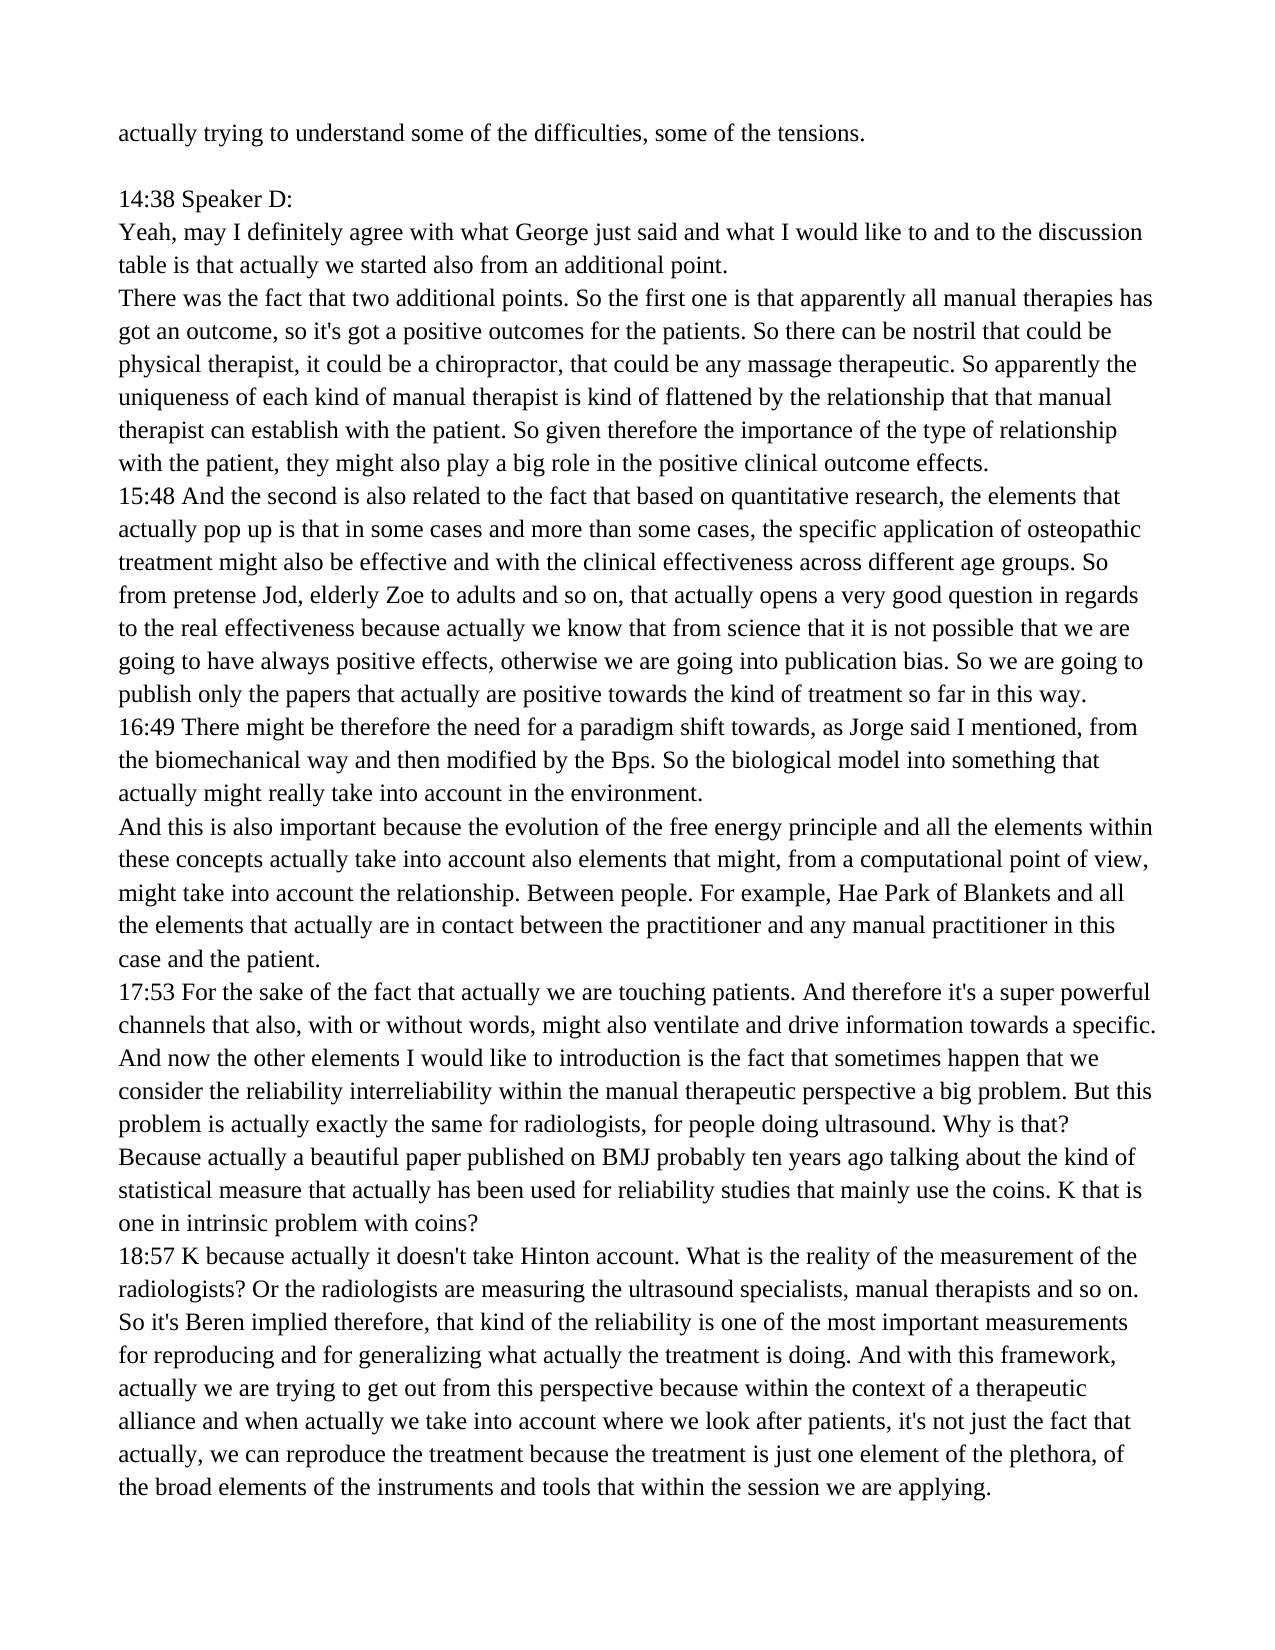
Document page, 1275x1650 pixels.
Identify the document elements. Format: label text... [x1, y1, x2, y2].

text actually trying to understand some of the difficulties, some of the tensions. [118, 118, 1157, 147]
text Yeah, may I definitely agree with what George just said and what I would like to and to the discussion table is that actually we started also from an additional point. [118, 217, 1157, 279]
text And this is also important because the evolution of the free energy principle and all the elements within these concepts actually take into account also elements that might, from a computational point of view, might take into account the relationship. Between people. For example, Hae Park of Blankets and all the elements that actually are in contact between the practitioner and any manual practitioner in this case and the patient. [118, 812, 1157, 972]
text 15:48 And the second is also related to the fact that based on quantitative research, the elements that actually pop up is that in some cases and more than some cases, the specific application of osteopathic treatment might also be effective and with the clinical effectiveness across different age groups. So from pretense Jod, elderly Zoe to adults and so on, that actually opens a very good question in regards to the real effectiveness because actually we know that from science that it is not possible that we are going to have always positive effects, otherwise we are going into publication bias. So we are going to publish only the papers that actually are positive towards the kind of treatment so far in this way. [118, 481, 1157, 708]
text There was the fact that two additional points. So the first one is that apparently all manual therapies has got an outcome, so it's got a positive outcomes for the patients. So there can be nostril that could be physical therapist, it could be a chiropractor, that could be any massage therapeutic. So apparently the uniqueness of each kind of manual therapist is kind of flattened by the relationship that that manual therapist can establish with the patient. So given therefore the importance of the type of relationship with the patient, they might also play a big role in the positive clinical outcome effects. [118, 283, 1157, 477]
text 17:53 For the sake of the fact that actually we are touching patients. And therefore it's a super powerful channels that also, with or without words, might also ventilate and drive information towards a specific. [118, 977, 1157, 1038]
text 14:38 Speaker D: [118, 184, 1157, 213]
text 16:49 There might be therefore the need for a paradigm shift towards, as Jorge said I mentioned, from the biomechanical way and then modified by the Bps. So the biological model into something that actually might really take into account in the environment. [118, 712, 1157, 807]
text And now the other elements I would like to introduction is the fact that sometimes happen that we consider the reliability interreliability within the manual therapeutic perspective a big problem. But this problem is actually exactly the same for radiologists, for people doing ultrasound. Why is that? Because actually a beautiful paper published on BMJ probably ten years ago talking about the kind of statistical measure that actually has been used for reliability studies that mainly use the coins. K that is one in intrinsic problem with coins? [118, 1043, 1157, 1237]
text 18:57 K because actually it doesn't take Hinton account. What is the reality of the measurement of the radiologists? Or the radiologists are measuring the ultrasound specialists, manual therapists and so on. So it's Beren implied therefore, that kind of the reliability is one of the most important measurements for reproducing and for generalizing what actually the treatment is doing. And with this framework, actually we are trying to get out from this perspective because within the context of a therapeutic alliance and when actually we take into account where we look after patients, it's not just the fact that actually, we can reproduce the treatment because the treatment is just one element of the plethora, of the broad elements of the instruments and tools that within the session we are applying. [118, 1241, 1157, 1501]
